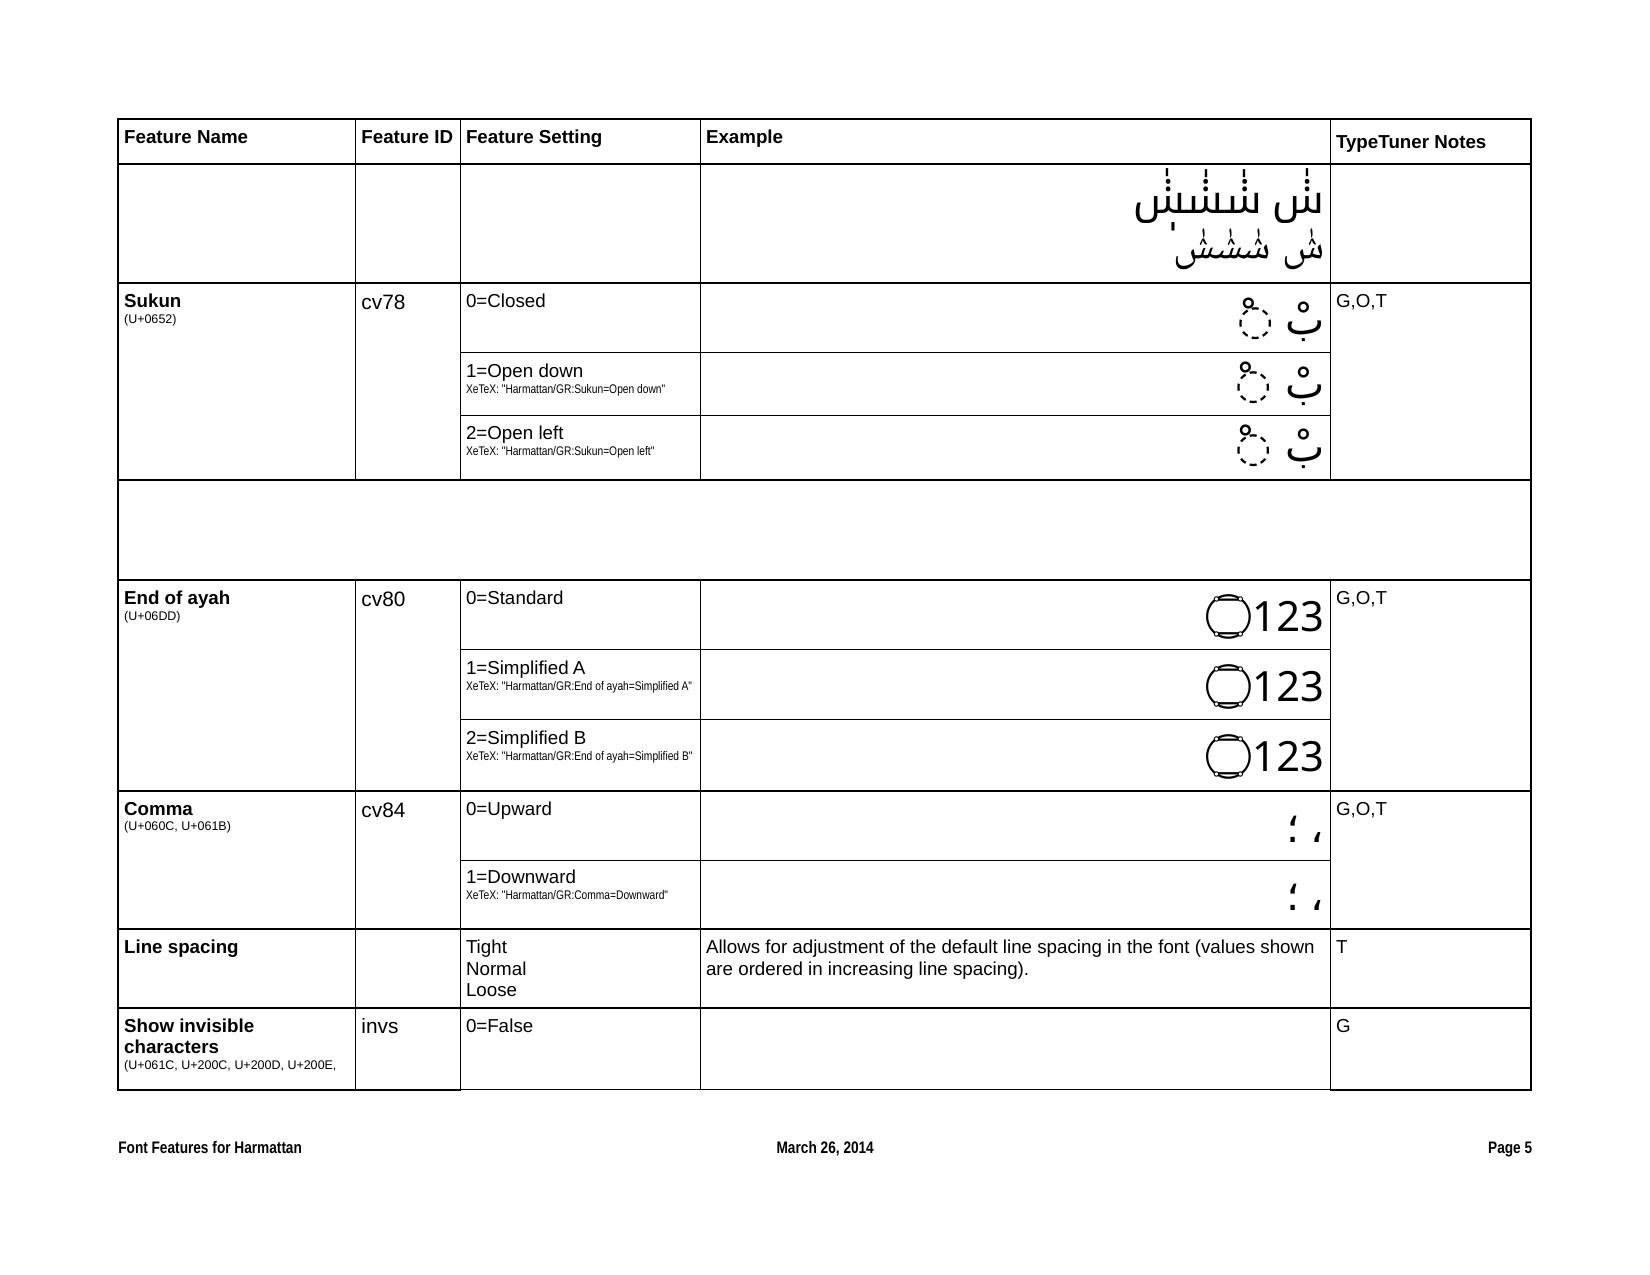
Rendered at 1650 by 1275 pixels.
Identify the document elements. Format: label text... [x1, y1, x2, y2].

table_cell Comma (U+060C, U+061B) [119, 792, 355, 928]
table_cell ۝123 [701, 581, 1330, 649]
table_cell cv80 [356, 581, 460, 790]
table_cell G,O,T [1331, 284, 1530, 479]
table_cell cv78 [356, 284, 460, 479]
table_header Feature ID [356, 120, 460, 163]
table_cell 0=Standard [461, 581, 700, 649]
table_cell 0=Upward [461, 792, 700, 860]
table_cell Show invisible characters (U+061C, U+200C, U+200D, U+200E, [119, 1009, 355, 1089]
table_cell G [1331, 1009, 1530, 1089]
table_cell ݭٰ ݭٰݭٰݭٰ ݾٰ ݾٰݾٰݾٰ [701, 165, 1330, 282]
table_cell ۝123 [701, 650, 1330, 719]
table_cell invs [356, 1009, 460, 1089]
table_cell 1=Open down XeTeX: "Harmattan/GR:Sukun=Open down" [461, 353, 700, 414]
table_cell 0=Closed [461, 284, 700, 352]
table_cell بْ ◌ْ [701, 416, 1330, 479]
table_cell G,O,T [1331, 581, 1530, 790]
table_cell [119, 481, 1530, 579]
table_cell ؜ ‌ ‍‎ ‏ ‪ ‫ ‬ ‭ ‮ ⁦ ⁧ ⁨ ⁩ [701, 1009, 1330, 1089]
table_cell [356, 930, 460, 1007]
table_header Example [701, 120, 1330, 163]
table_cell End of ayah (U+06DD) [119, 581, 355, 790]
table_header Feature Name [119, 120, 355, 163]
table_cell 2=Open left XeTeX: "Harmattan/GR:Sukun=Open left" [461, 416, 700, 479]
table_cell ، ؛ [701, 861, 1330, 928]
table_cell 1=Simplified A XeTeX: "Harmattan/GR:End of ayah=Simplified A" [461, 650, 700, 719]
table_cell Tight Normal Loose [461, 930, 700, 1007]
table_cell ۝123 [701, 720, 1330, 790]
table_cell بْ ◌ْ [701, 284, 1330, 352]
table_cell بْ ◌ْ [701, 353, 1330, 414]
table_cell G,O,T [1331, 792, 1530, 928]
table_cell cv84 [356, 792, 460, 928]
table_header Feature Setting [461, 120, 700, 163]
table_cell Allows for adjustment of the default line spacing in the font (values shown are ordered in increasing line spacing). [701, 930, 1330, 1007]
table_cell Sukun (U+0652) [119, 284, 355, 479]
table_cell T [1331, 930, 1530, 1007]
table_cell [356, 165, 460, 282]
table_cell 0=False [461, 1009, 700, 1089]
table_cell Line spacing [119, 930, 355, 1007]
table_cell ، ؛ [701, 792, 1330, 860]
table_header TypeTuner Notes [1331, 120, 1530, 163]
table_cell 1=Downward XeTeX: "Harmattan/GR:Comma=Downward" [461, 861, 700, 928]
table_cell [119, 165, 355, 282]
table_cell [461, 165, 700, 282]
table_cell 2=Simplified B XeTeX: "Harmattan/GR:End of ayah=Simplified B" [461, 720, 700, 790]
table_cell [1331, 165, 1530, 282]
